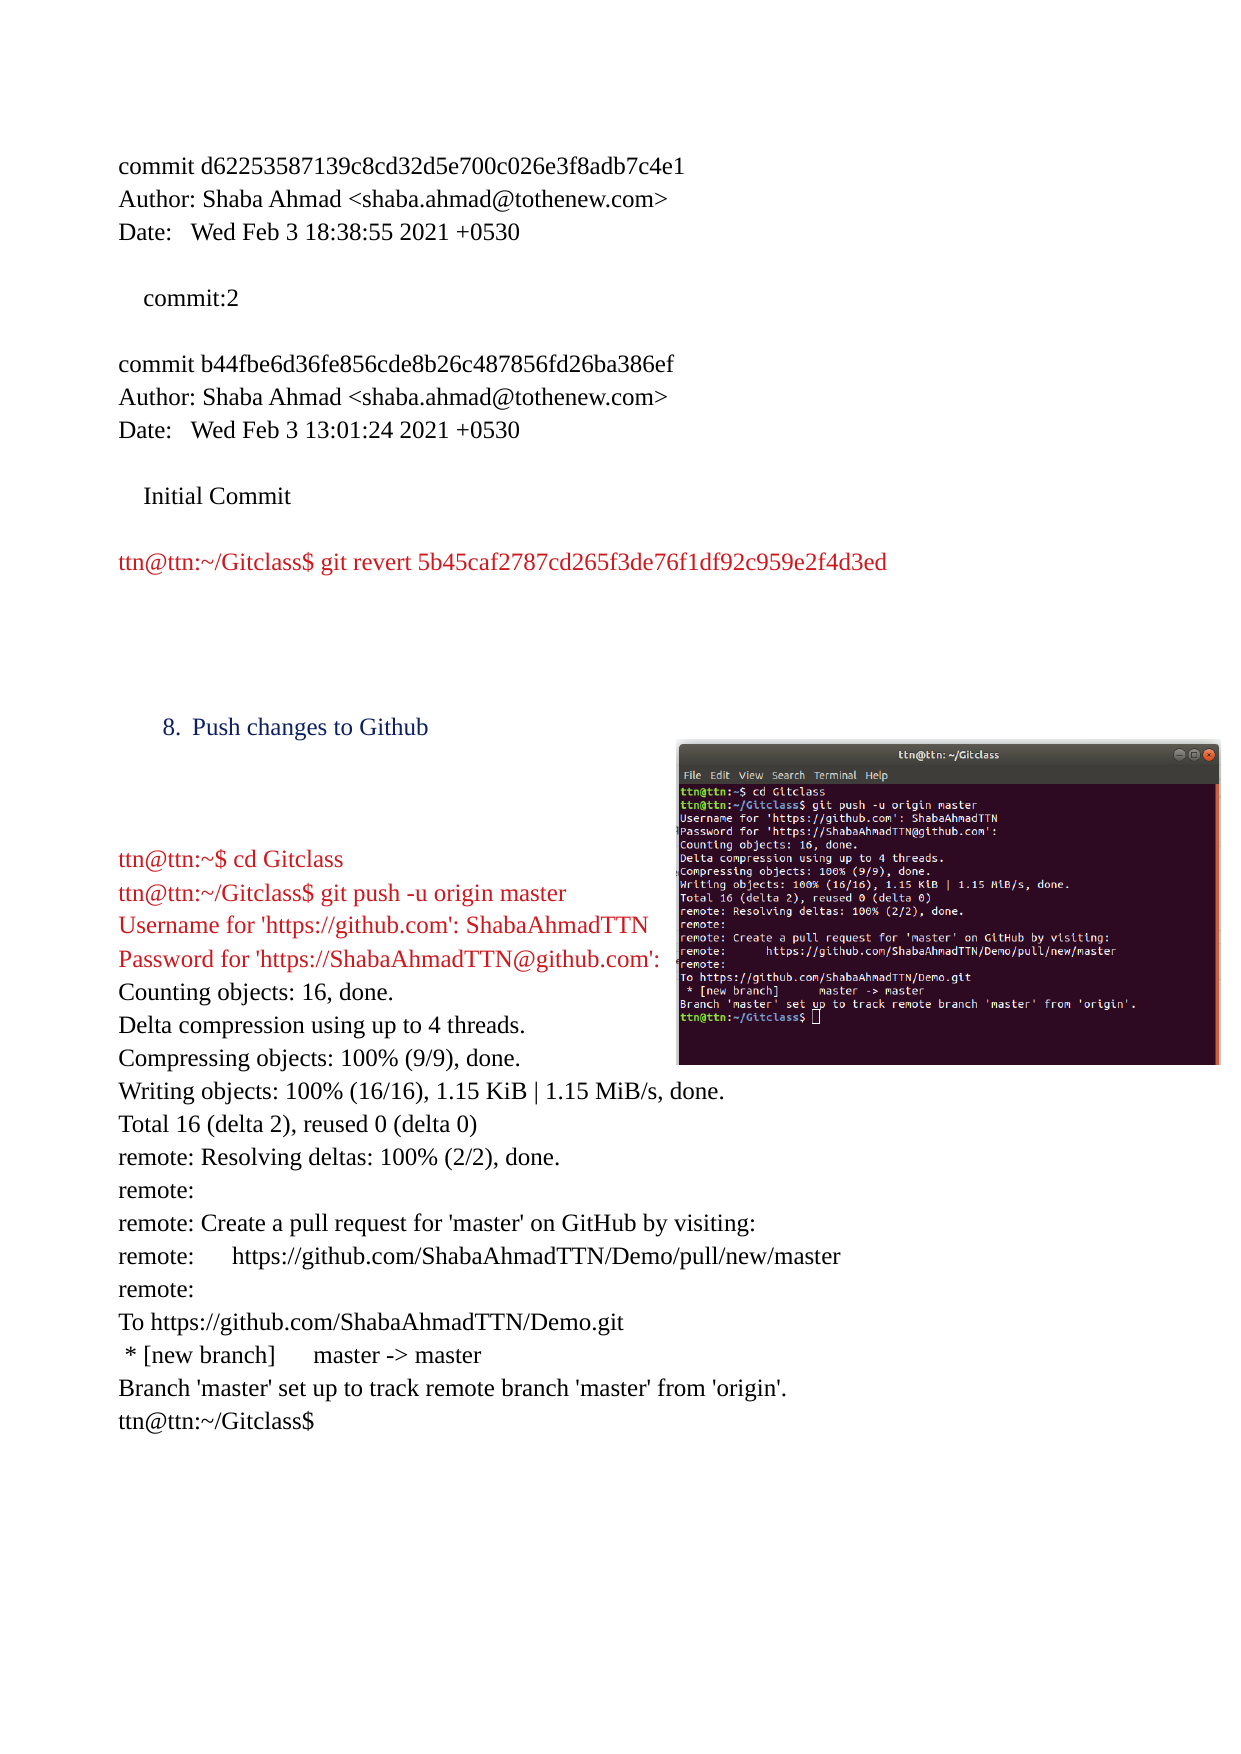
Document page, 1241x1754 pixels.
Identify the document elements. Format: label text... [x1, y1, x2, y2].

text Date: Wed Feb 3 18:38:55 2021 +0530 [118, 217, 1122, 246]
text Author: Shaba Ahmad <shaba.ahmad@tothenew.com> [118, 184, 1122, 213]
text ttn@ttn:~/Gitclass$ git revert 5b45caf2787cd265f3de76f1df92c959e2f4d3ed [118, 547, 1122, 576]
text Delta compression using up to 4 threads. [118, 1010, 676, 1038]
text Password for 'https://ShabaAhmadTTN@github.com': [118, 944, 676, 972]
text Branch 'master' set up to track remote branch 'master' from 'origin'. [118, 1373, 1122, 1402]
text ttn@ttn:~/Gitclass$ git push -u origin master [118, 878, 676, 906]
text Initial Commit [118, 481, 1122, 510]
text Date: Wed Feb 3 13:01:24 2021 +0530 [118, 415, 1122, 444]
text commit:2 [118, 283, 1122, 312]
text Compressing objects: 100% (9/9), done. [118, 1043, 1122, 1071]
text Writing objects: 100% (16/16), 1.15 KiB | 1.15 MiB/s, done. [118, 1076, 1122, 1104]
text Username for 'https://github.com': ShabaAhmadTTN [118, 911, 676, 939]
text remote: [118, 1175, 1122, 1203]
text ttn@ttn:~$ cd Gitclass [118, 844, 676, 873]
text Author: Shaba Ahmad <shaba.ahmad@tothenew.com> [118, 382, 1122, 411]
text Total 16 (delta 2), reused 0 (delta 0) [118, 1109, 1122, 1137]
text remote: https://github.com/ShabaAhmadTTN/Demo/pull/new/master [118, 1241, 1122, 1269]
text * [new branch] master -> master [118, 1340, 1122, 1369]
text ttn@ttn:~/Gitclass$ [118, 1406, 1122, 1435]
text remote: Resolving deltas: 100% (2/2), done. [118, 1142, 1122, 1171]
text remote: [118, 1274, 1122, 1303]
text To https://github.com/ShabaAhmadTTN/Demo.git [118, 1307, 1122, 1336]
text commit d62253587139c8cd32d5e700c026e3f8adb7c4e1 [118, 151, 1122, 180]
text commit b44fbe6d36fe856cde8b26c487856fd26ba386ef [118, 349, 1122, 378]
list Push changes to Github [162, 712, 1122, 741]
text Counting objects: 16, done. [118, 977, 676, 1005]
picture [676, 739, 1222, 1065]
text remote: Create a pull request for 'master' on GitHub by visiting: [118, 1208, 1122, 1237]
